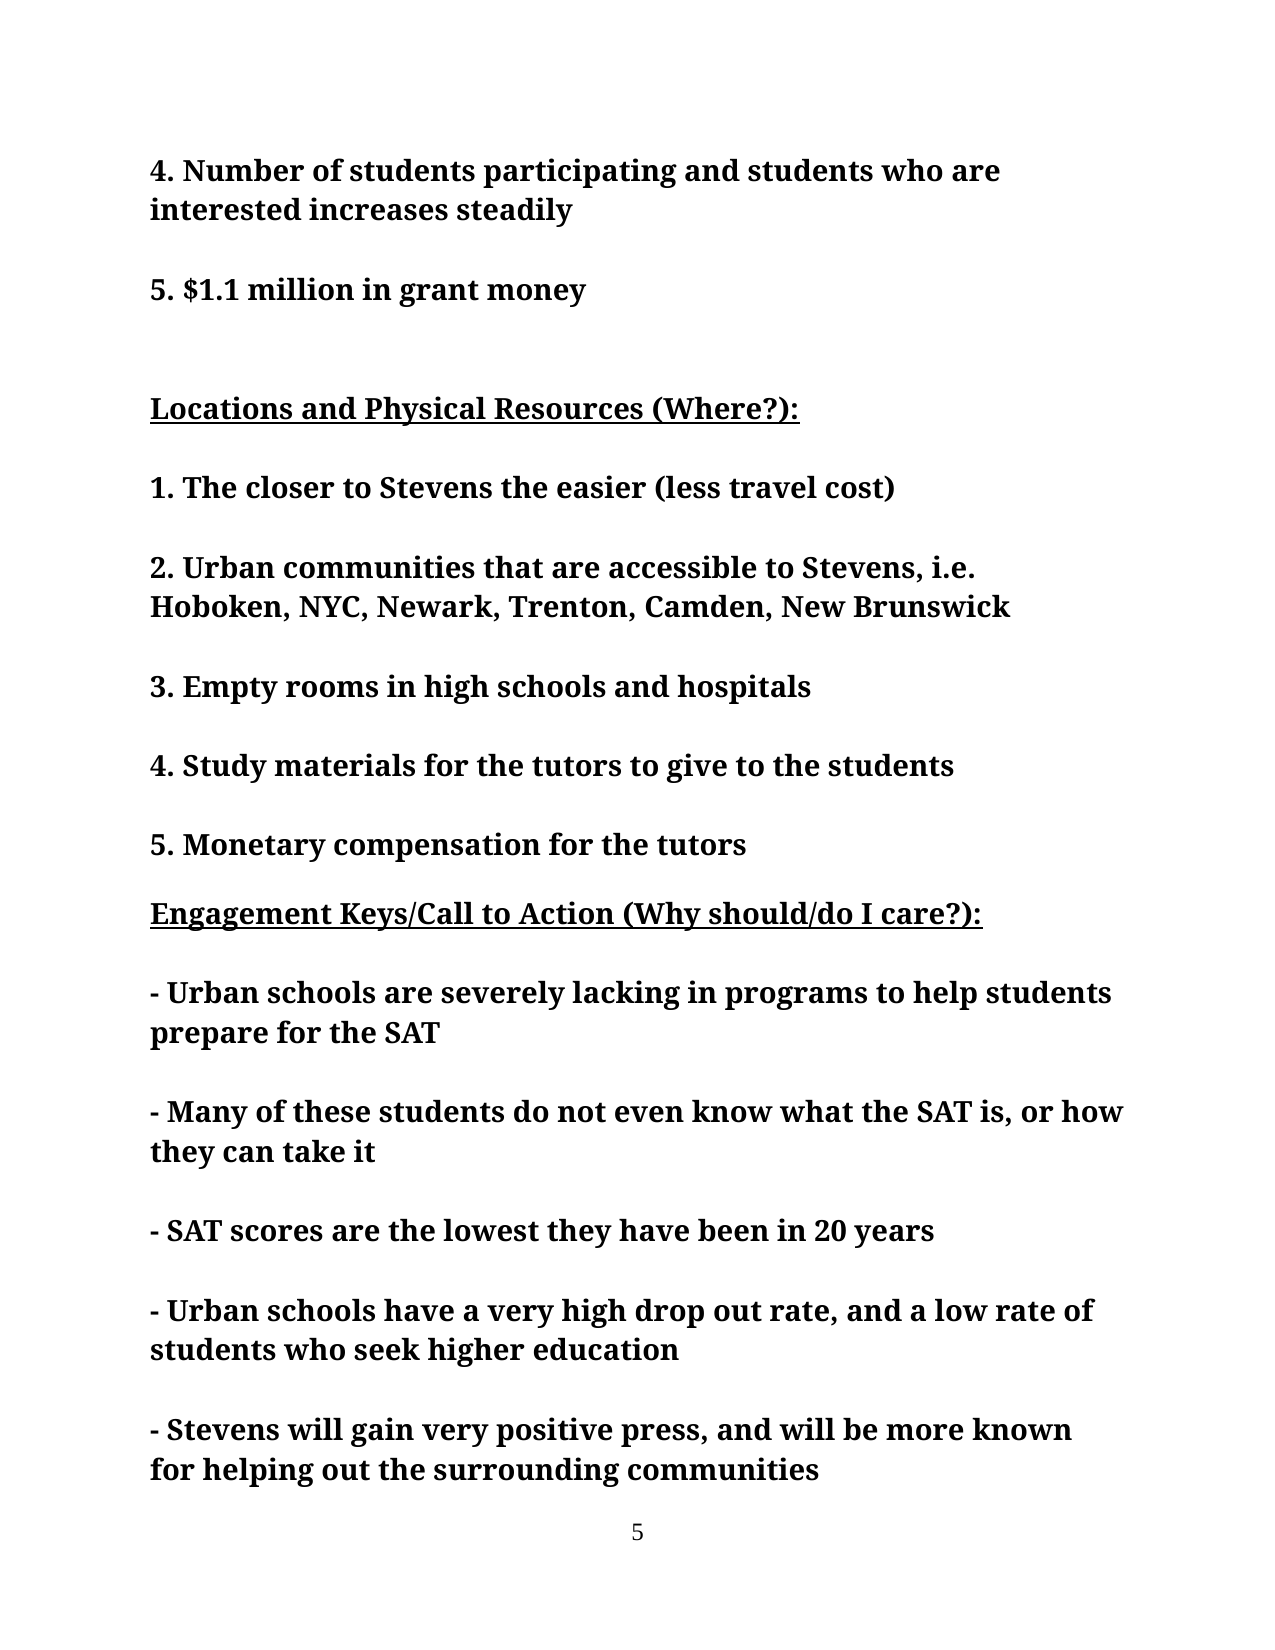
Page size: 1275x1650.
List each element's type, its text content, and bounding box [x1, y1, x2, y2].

text 1. The closer to Stevens the easier (less travel cost) [150, 467, 1125, 507]
text 5. $1.1 million in grant money [150, 269, 1125, 309]
text 4. Study materials for the tutors to give to the students [150, 745, 1125, 785]
text 3. Empty rooms in high schools and hospitals [150, 666, 1125, 706]
text 5. Monetary compensation for the tutors [150, 825, 1125, 864]
text - Urban schools have a very high drop out rate, and a low rate of students who seek higher education [150, 1290, 1125, 1369]
text - SAT scores are the lowest they have been in 20 years [150, 1211, 1125, 1250]
text - Stevens will gain very positive press, and will be more known for helping out the surrounding communities [150, 1409, 1125, 1488]
text 2. Urban communities that are accessible to Stevens, i.e. Hoboken, NYC, Newark, Trenton, Camden, New Brunswick [150, 547, 1125, 626]
text 4. Number of students participating and students who are interested increases steadily [150, 150, 1125, 229]
text Engagement Keys/Call to Action (Why should/do I care?): [150, 893, 1125, 933]
text - Urban schools are severely lacking in programs to help students prepare for the SAT [150, 972, 1125, 1052]
text Locations and Physical Resources (Where?): [150, 388, 1125, 428]
text - Many of these students do not even know what the SAT is, or how they can take it [150, 1092, 1125, 1171]
